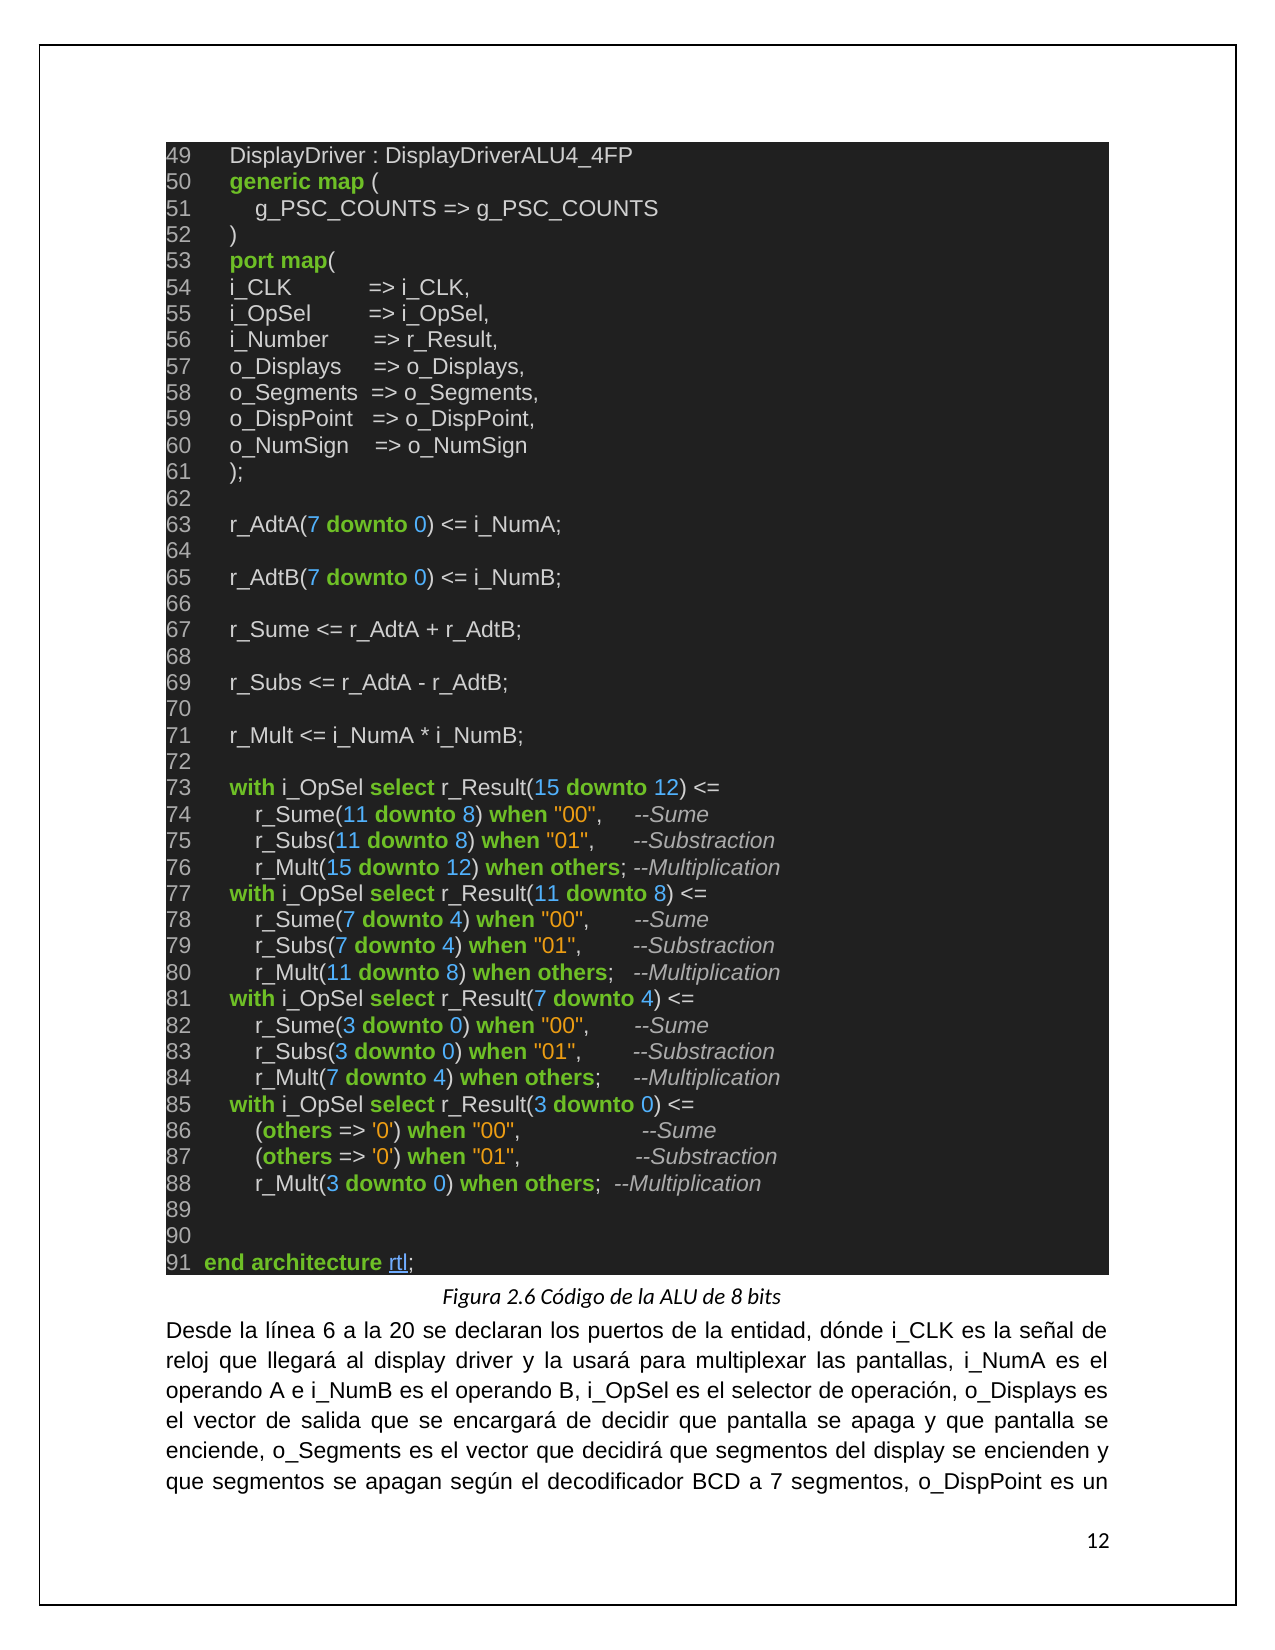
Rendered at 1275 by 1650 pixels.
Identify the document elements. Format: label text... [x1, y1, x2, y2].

text 70 [166, 695, 1109, 722]
text 69 r_Subs <= r_AdtA - r_AdtB; [166, 669, 1109, 695]
text 63 r_AdtA(7 downto 0) <= i_NumA; [166, 511, 1109, 537]
text 84 r_Mult(7 downto 4) when others; --Multiplication [166, 1064, 1109, 1091]
text 81 with i_OpSel select r_Result(7 downto 4) <= [166, 985, 1109, 1012]
text 86 (others => '0') when "00", --Sume [166, 1117, 1109, 1143]
text 67 r_Sume <= r_AdtA + r_AdtB; [166, 616, 1109, 643]
text 58 o_Segments => o_Segments, [166, 379, 1109, 405]
text 57 o_Displays => o_Displays, [166, 353, 1109, 379]
text 83 r_Subs(3 downto 0) when "01", --Substraction [166, 1038, 1109, 1064]
text 91 end architecture rtl; [166, 1249, 1109, 1275]
text 82 r_Sume(3 downto 0) when "00", --Sume [166, 1012, 1109, 1038]
text 87 (others => '0') when "01", --Substraction [166, 1143, 1109, 1170]
text 89 [166, 1196, 1109, 1222]
text 88 r_Mult(3 downto 0) when others; --Multiplication [166, 1170, 1109, 1196]
text 60 o_NumSign => o_NumSign [166, 432, 1109, 458]
text 51 g_PSC_COUNTS => g_PSC_COUNTS [166, 194, 1109, 221]
text 49 DisplayDriver : DisplayDriverALU4_4FP [166, 142, 1109, 168]
text 77 with i_OpSel select r_Result(11 downto 8) <= [166, 880, 1109, 906]
text 65 r_AdtB(7 downto 0) <= i_NumB; [166, 563, 1109, 590]
text 66 [166, 590, 1109, 616]
text 68 [166, 643, 1109, 669]
text 72 [166, 748, 1109, 774]
text 75 r_Subs(11 downto 8) when "01", --Substraction [166, 827, 1109, 853]
text 50 generic map ( [166, 168, 1109, 194]
text 79 r_Subs(7 downto 4) when "01", --Substraction [166, 932, 1109, 959]
text 74 r_Sume(11 downto 8) when "00", --Sume [166, 801, 1109, 827]
text Desde la línea 6 a la 20 se declaran los puertos de la entidad, dónde i_CLK es la señal de reloj que llegará al display driver y la usará para multiplexar las pantallas, i_NumA es el operando A e i_NumB es el operando B, i_OpSel es el selector de operación, o_Displays es el vector de salida que se encargará de decidir que pantalla se apaga y que pantalla se enciende, o_Segments es el vector que decidirá que segmentos del display se encienden y que segmentos se apagan según el decodificador BCD a 7 segmentos, o_DispPoint es un std_logic que indicará donde se encuentra el punto de fracción en las pantallas, o_NumSign es un std_logic que por medio de un LED se encargará de mostrar al usuario el signo del resultado. [166, 1275, 1109, 1494]
text 53 port map( [166, 247, 1109, 274]
text 80 r_Mult(11 downto 8) when others; --Multiplication [166, 959, 1109, 985]
text 76 r_Mult(15 downto 12) when others; --Multiplication [166, 853, 1109, 880]
text 59 o_DispPoint => o_DispPoint, [166, 405, 1109, 432]
text 55 i_OpSel => i_OpSel, [166, 300, 1109, 326]
text 73 with i_OpSel select r_Result(15 downto 12) <= [166, 774, 1109, 801]
text 52 ) [166, 221, 1109, 247]
text 90 [166, 1222, 1109, 1249]
text 78 r_Sume(7 downto 4) when "00", --Sume [166, 906, 1109, 932]
text 85 with i_OpSel select r_Result(3 downto 0) <= [166, 1091, 1109, 1117]
text 56 i_Number => r_Result, [166, 326, 1109, 353]
text 71 r_Mult <= i_NumA * i_NumB; [166, 722, 1109, 748]
text 64 [166, 537, 1109, 563]
text 62 [166, 484, 1109, 511]
text 54 i_CLK => i_CLK, [166, 274, 1109, 300]
text 61 ); [166, 458, 1109, 484]
